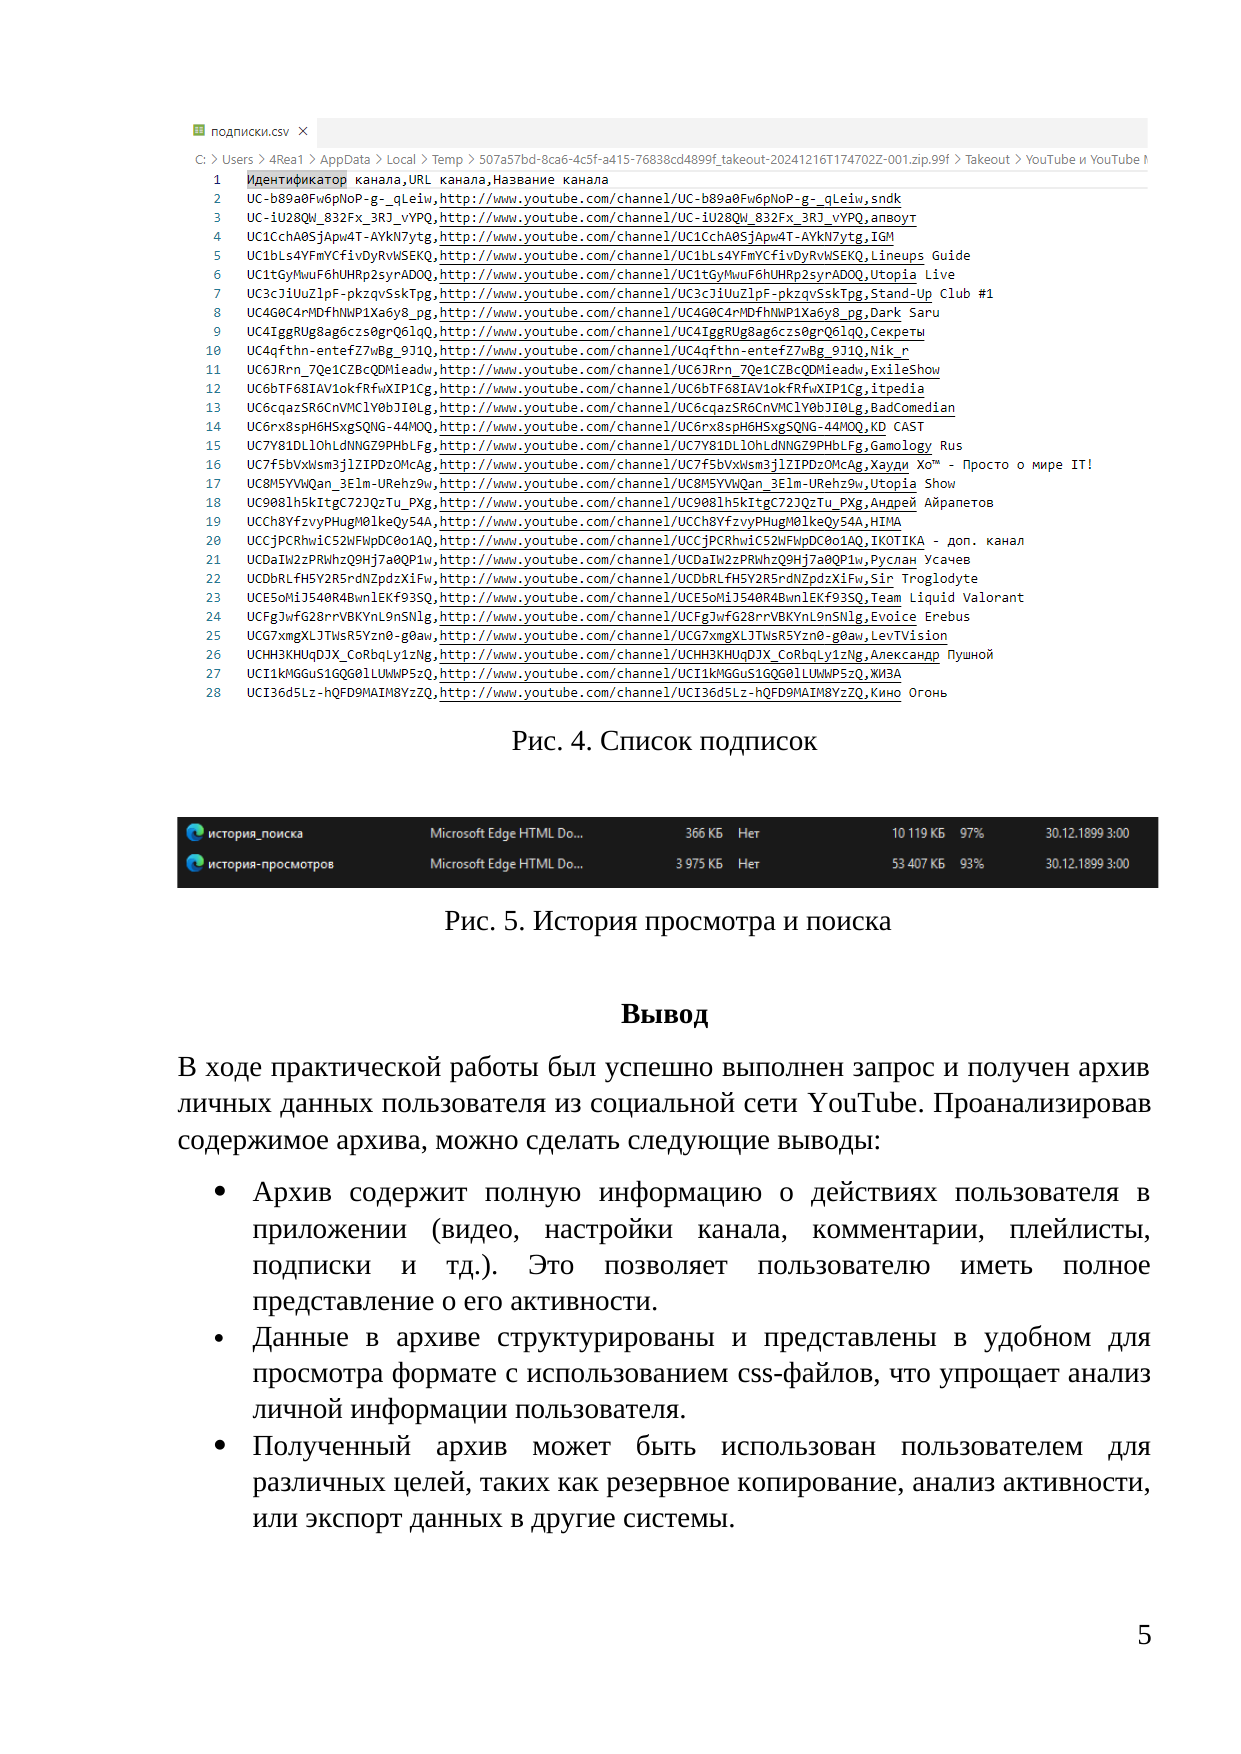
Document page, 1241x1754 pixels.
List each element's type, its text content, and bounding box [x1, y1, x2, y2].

list Данные в архиве структурированы и представлены в удобном для просмотра формате с использованием css-файлов, что упрощает анализ личной информации пользователя. [215, 1319, 1152, 1425]
text В ходе практической работы был успешно выполнен запрос и получен архив личных данных пользователя из социальной сети YouTube. Проанализировав содержимое архива, можно сделать следующие выводы: [177, 1049, 1152, 1155]
text Рис. 4. Список подписок [177, 723, 1152, 756]
text Вывод [177, 997, 1152, 1030]
list Полученный архив может быть использован пользователем для различных целей, таких как резервное копирование, анализ активности, или экспорт данных в другие системы. [215, 1428, 1152, 1534]
list Архив содержит полную информацию о действиях пользователя в приложении (видео, настройки канала, комментарии, плейлисты, подписки и тд.). Это позволяет пользователю иметь полное представление о его активности. [215, 1174, 1152, 1317]
picture [186, 118, 1148, 704]
text Рис. 5. История просмотра и поиска [177, 903, 1152, 936]
picture [177, 817, 1159, 888]
